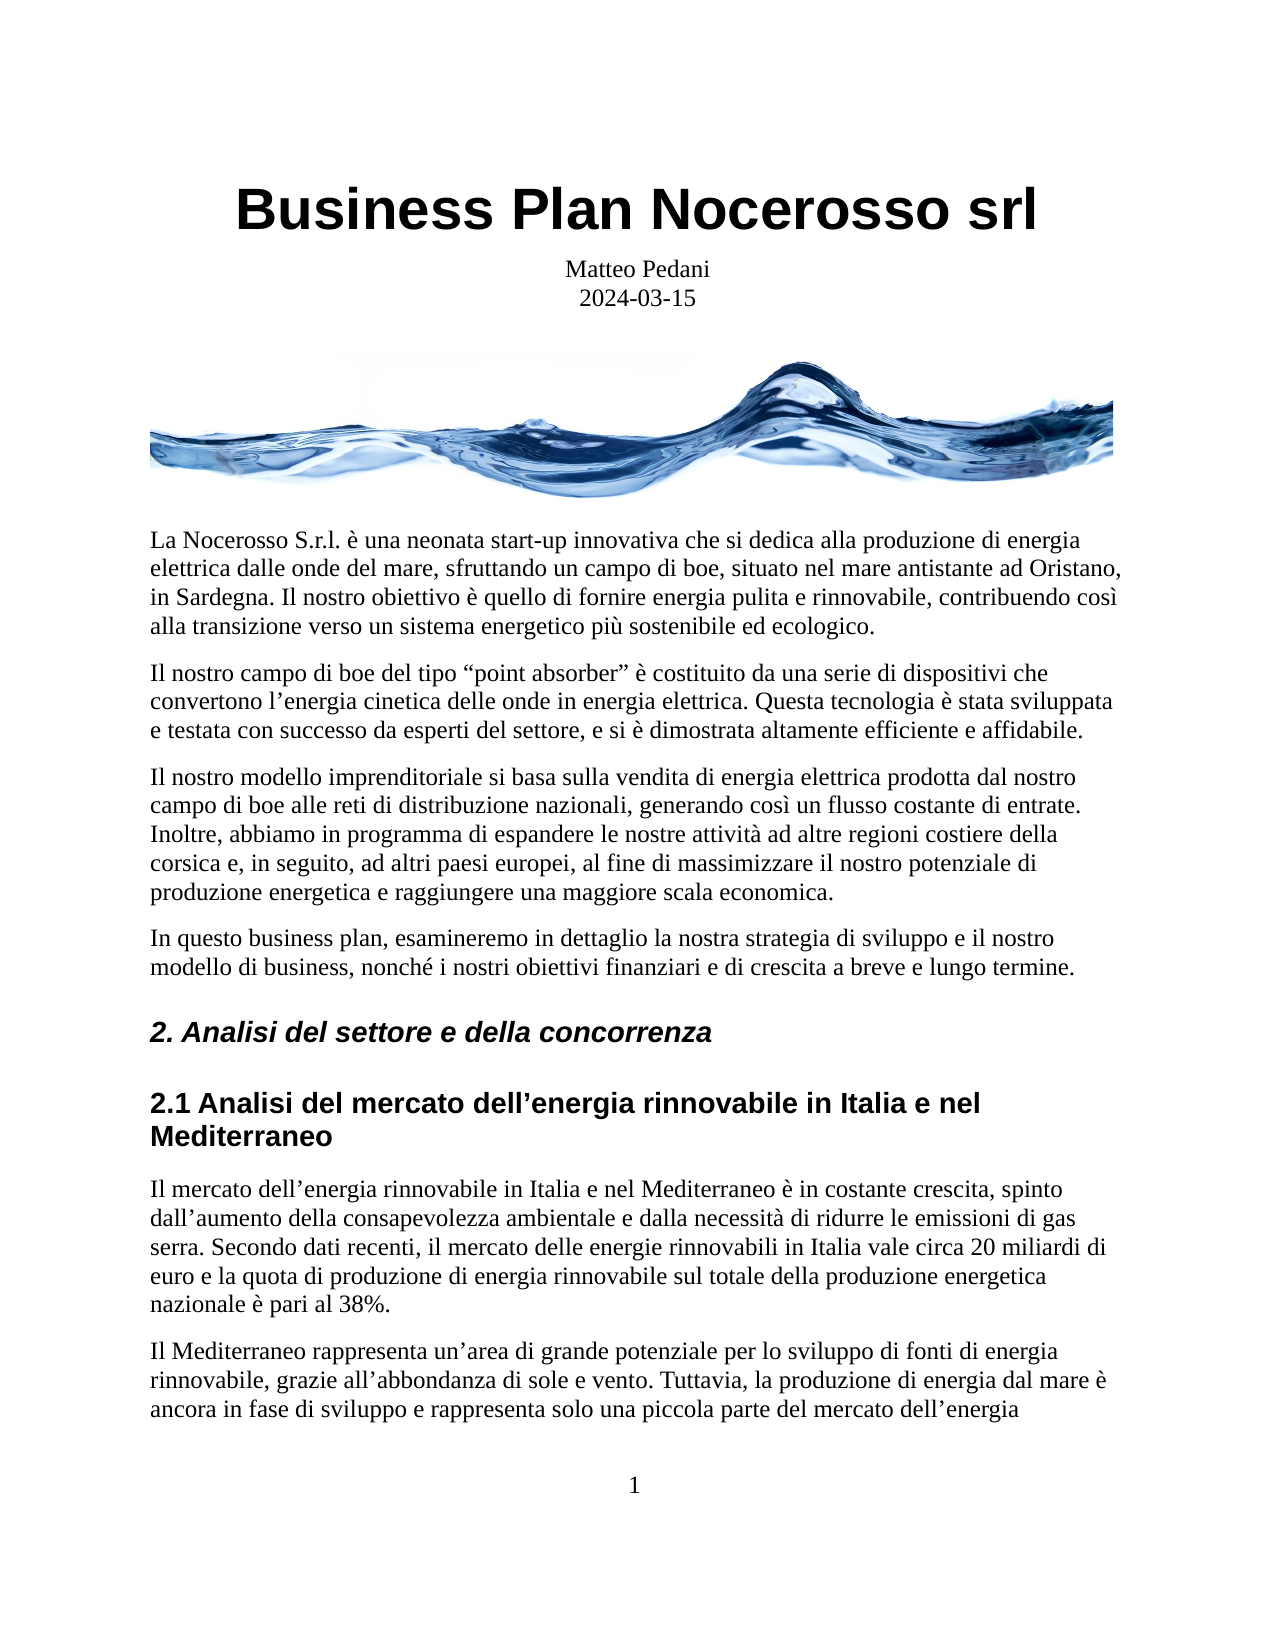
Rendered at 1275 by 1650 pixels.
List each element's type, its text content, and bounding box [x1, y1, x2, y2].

text La Nocerosso S.r.l. è una neonata start-up innovativa che si dedica alla produzione di energia elettrica dalle onde del mare, sfruttando un campo di boe, situato nel mare antistante ad Oristano, in Sardegna. Il nostro obiettivo è quello di fornire energia pulita e rinnovabile, contribuendo così alla transizione verso un sistema energetico più sostenibile ed ecologico. [150, 525, 1125, 640]
subtitle 2.1 Analisi del mercato dell’energia rinnovabile in Italia e nel Mediterraneo [150, 1086, 1125, 1153]
text In questo business plan, esamineremo in dettaglio la nostra strategia di sviluppo e il nostro modello di business, nonché i nostri obiettivi finanziari e di crescita a breve e lungo termine. [150, 923, 1125, 981]
title Business Plan Nocerosso srl [150, 175, 1125, 242]
text Il Mediterraneo rappresenta un’area di grande potenziale per lo sviluppo di fonti di energia rinnovabile, grazie all’abbondanza di sole e vento. Tuttavia, la produzione di energia dal mare è ancora in fase di sviluppo e rappresenta solo una piccola parte del mercato dell’energia [150, 1336, 1125, 1422]
text Matteo Pedani [150, 254, 1125, 283]
text Il mercato dell’energia rinnovabile in Italia e nel Mediterraneo è in costante crescita, spinto dall’aumento della consapevolezza ambientale e dalla necessità di ridurre le emissioni di gas serra. Secondo dati recenti, il mercato delle energie rinnovabili in Italia vale circa 20 miliardi di euro e la quota di produzione di energia rinnovabile sul totale della produzione energetica nazionale è pari al 38%. [150, 1174, 1125, 1318]
text 2024-03-15 [150, 283, 1125, 312]
text Il nostro campo di boe del tipo “point absorber” è costituito da una serie di dispositivi che convertono l’energia cinetica delle onde in energia elettrica. Questa tecnologia è stata sviluppata e testata con successo da esperti del settore, e si è dimostrata altamente efficiente e affidabile. [150, 658, 1125, 744]
subtitle 2. Analisi del settore e della concorrenza [150, 1015, 1125, 1048]
text Il nostro modello imprenditoriale si basa sulla vendita di energia elettrica prodotta dal nostro campo di boe alle reti di distribuzione nazionali, generando così un flusso costante di entrate. Inoltre, abbiamo in programma di espandere le nostre attività ad altre regioni costiere della corsica e, in seguito, ad altri paesi europei, al fine di massimizzare il nostro potenziale di produzione energetica e raggiungere una maggiore scala economica. [150, 762, 1125, 906]
picture [150, 349, 1114, 507]
